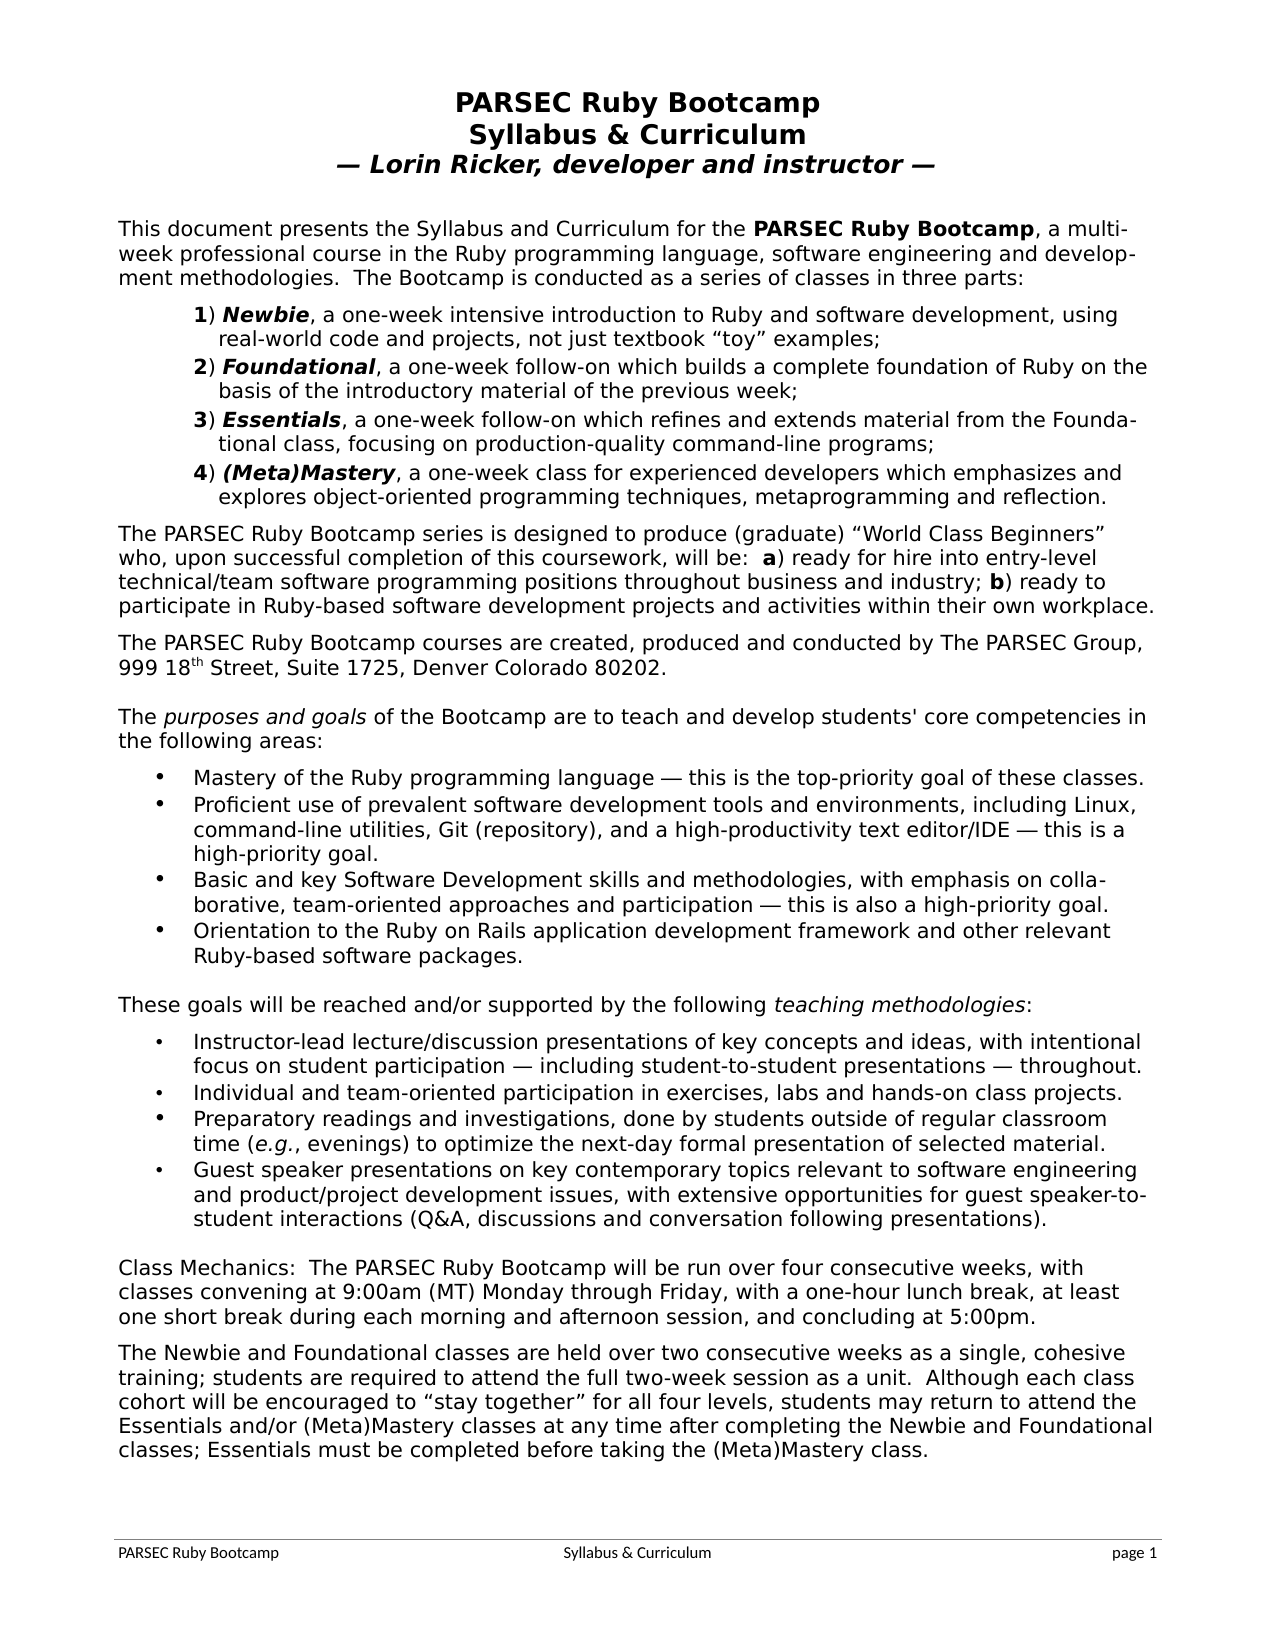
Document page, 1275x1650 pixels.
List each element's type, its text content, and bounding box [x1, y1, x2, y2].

text — Lorin Ricker, developer and instructor — [118, 151, 1157, 180]
list Basic and key Software Development skills and methodologies, with emphasis on colla­borative, team-oriented approaches and participation ― this is also a high-priority goal. [156, 868, 1157, 917]
text This document presents the Syllabus and Curriculum for the PARSEC Ruby Bootcamp, a multi-week professional course in the Ruby programming language, software engineering and develop­ment methodologies. The Bootcamp is conducted as a series of classes in three parts: [118, 217, 1157, 290]
list Orientation to the Ruby on Rails application development framework and other relevant Ruby-based software packages. [156, 919, 1157, 968]
text These goals will be reached and/or supported by the following teaching methodologies: [118, 993, 1157, 1018]
list Guest speaker presentations on key contemporary topics relevant to software engineering and product/project development issues, with extensive opportunities for guest speaker-to-student interactions (Q&A, discussions and conversation following presentations). [156, 1158, 1157, 1231]
text 2) Foundational, a one-week follow-on which builds a complete foundation of Ruby on the basis of the introductory material of the previous week; [193, 355, 1157, 404]
text Syllabus & Curriculum [118, 119, 1157, 151]
text 3) Essentials, a one-week follow-on which refines and extends material from the Founda­tional class, focusing on production-quality command-line programs; [193, 408, 1157, 457]
list Instructor-lead lecture/discussion presentations of key concepts and ideas, with intentional focus on student participation — including student-to-student presentations — throughout. [156, 1030, 1157, 1079]
text The PARSEC Ruby Bootcamp series is designed to produce (graduate) “World Class Beginners” who, upon successful completion of this coursework, will be: a) ready for hire into entry-level technical/team software programming positions throughout business and industry; b) ready to participate in Ruby-based software development projects and activities within their own workplace. [118, 522, 1157, 619]
text 4) (Meta)Mastery, a one-week class for experienced developers which emphasizes and explores object-oriented programming techniques, metaprogramming and reflection. [193, 461, 1157, 509]
text PARSEC Ruby Bootcamp [118, 87, 1157, 119]
text The Newbie and Foundational classes are held over two consecutive weeks as a single, cohesive training; students are required to attend the full two-week session as a unit. Although each class cohort will be encouraged to “stay together” for all four levels, students may return to attend the Essentials and/or (Meta)Mastery classes at any time after completing the Newbie and Foundational classes; Essentials must be completed before taking the (Meta)Mastery class. [118, 1341, 1157, 1463]
list Class Mechanics: The PARSEC Ruby Bootcamp will be run over four consecutive weeks, with classes convening at 9:00am (MT) Monday through Friday, with a one-hour lunch break, at least one short break during each morning and afternoon session, and concluding at 5:00pm. [81, 1256, 1157, 1329]
text The PARSEC Ruby Bootcamp courses are created, produced and conducted by The PARSEC Group, 999 18th Street, Suite 1725, Denver Colorado 80202. [118, 631, 1157, 680]
text The purposes and goals of the Bootcamp are to teach and develop students' core competencies in the following areas: [118, 705, 1157, 753]
text 1) Newbie, a one-week intensive introduction to Ruby and software development, using real-world code and projects, not just textbook “toy” examples; [193, 303, 1157, 351]
list Preparatory readings and investigations, done by students outside of regular classroom time (e.g., evenings) to optimize the next-day formal presentation of selected material. [156, 1107, 1157, 1156]
list Mastery of the Ruby programming language ― this is the top-priority goal of these classes. [156, 766, 1157, 791]
list Proficient use of prevalent software development tools and environments, including Linux, command-line utilities, Git (repository), and a high-productivity text editor/IDE ― this is a high-priority goal. [156, 793, 1157, 866]
list Individual and team-oriented participation in exercises, labs and hands-on class projects. [156, 1081, 1157, 1105]
